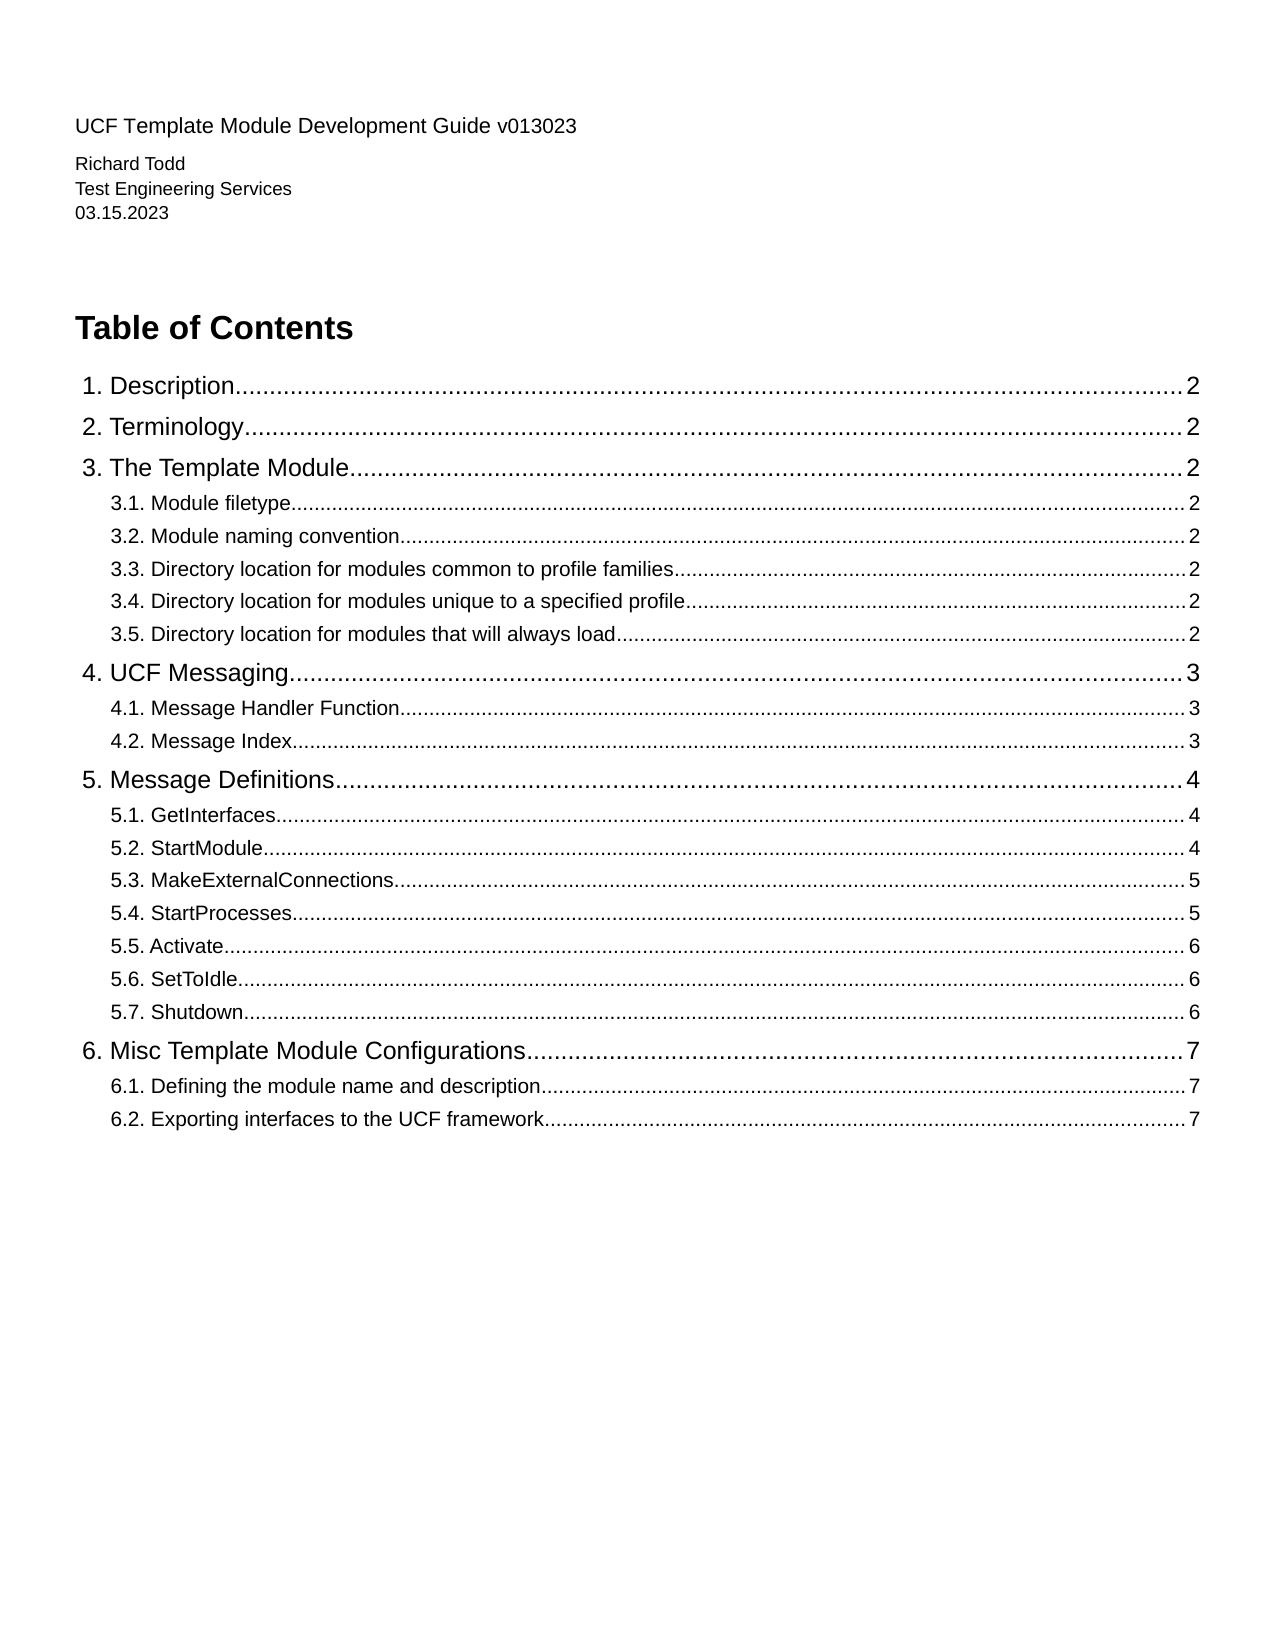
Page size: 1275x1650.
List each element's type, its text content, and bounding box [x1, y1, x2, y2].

text 3.4. Directory location for modules unique to a specified profile 2 [104, 589, 1200, 613]
text 5.5. Activate 6 [104, 934, 1200, 958]
text 5.1. GetInterfaces 4 [104, 802, 1200, 826]
text 3.1. Module filetype 2 [104, 491, 1200, 514]
text Richard Todd [75, 153, 1200, 174]
text 3.2. Module naming convention 2 [104, 523, 1200, 547]
text 3.5. Directory location for modules that will always load 2 [104, 622, 1200, 646]
text 5.6. SetToIdle 6 [104, 967, 1200, 991]
text 3.3. Directory location for modules common to profile families 2 [104, 556, 1200, 580]
text 5.2. StartModule 4 [104, 835, 1200, 859]
text 3. The Template Module 2 [75, 453, 1200, 482]
text 5.7. Shutdown 6 [104, 1000, 1200, 1024]
text 4. UCF Messaging 3 [75, 658, 1200, 687]
text 5.4. StartProcesses 5 [104, 901, 1200, 925]
text UCF Template Module Development Guide v013023 [75, 112, 1200, 138]
text 1. Description 2 [75, 371, 1200, 400]
text 4.1. Message Handler Function 3 [104, 696, 1200, 720]
text 6. Misc Template Module Configurations 7 [75, 1036, 1200, 1064]
text 6.2. Exporting interfaces to the UCF framework 7 [104, 1106, 1200, 1130]
text 4.2. Message Index 3 [104, 729, 1200, 753]
text Test Engineering Services [75, 177, 1200, 199]
text 6.1. Defining the module name and description 7 [104, 1073, 1200, 1097]
text 5. Message Definitions 4 [75, 765, 1200, 793]
text 2. Terminology 2 [75, 412, 1200, 441]
text 5.3. MakeExternalConnections 5 [104, 868, 1200, 892]
subtitle Table of Contents [75, 308, 1200, 347]
text 03.15.2023 [75, 202, 1200, 223]
